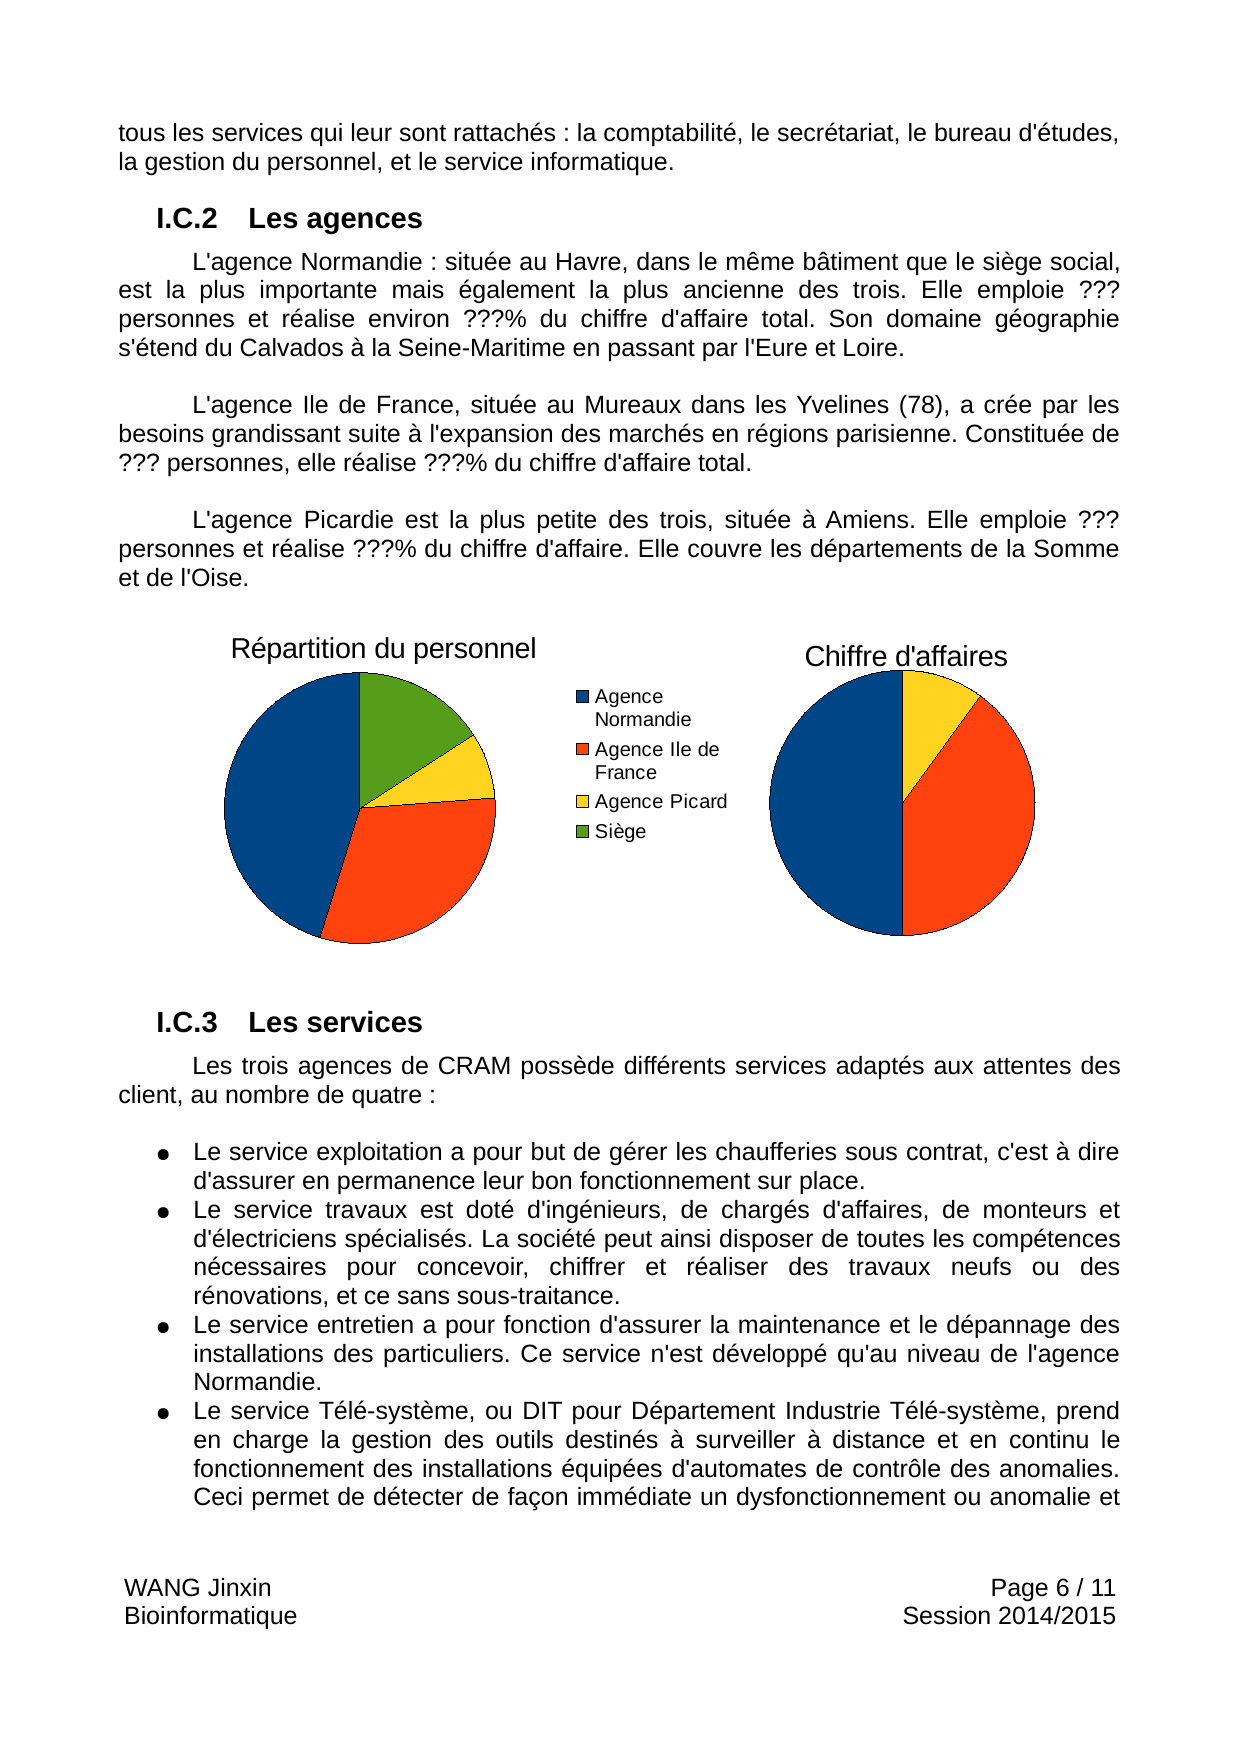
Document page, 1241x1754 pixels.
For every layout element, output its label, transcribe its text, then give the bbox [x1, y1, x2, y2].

list Le service travaux est doté d'ingénieurs, de chargés d'affaires, de monteurs et d'électriciens spécialisés. La société peut ainsi disposer de toutes les compétences nécessaires pour concevoir, chiffrer et réaliser des travaux neufs ou des rénovations, et ce sans sous-traitance. [156, 1195, 1122, 1310]
subtitle Les services [118, 1005, 1122, 1038]
text L'agence Ile de France, située au Mureaux dans les Yvelines (78), a crée par les besoins grandissant suite à l'expansion des marchés en régions parisienne. Constituée de ??? personnes, elle réalise ???% du chiffre d'affaire total. [118, 390, 1122, 477]
list Le service exploitation a pour but de gérer les chaufferies sous contrat, c'est à dire d'assurer en permanence leur bon fonctionnement sur place. [156, 1137, 1122, 1195]
list Le service entretien a pour fonction d'assurer la maintenance et le dépannage des installations des particuliers. Ce service n'est développé qu'au niveau de l'agence Normandie. [156, 1310, 1122, 1396]
text Les trois agences de CRAM possède différents services adaptés aux attentes des client, au nombre de quatre : [118, 1051, 1122, 1108]
text tous les services qui leur sont rattachés : la comptabilité, le secrétariat, le bureau d'études, la gestion du personnel, et le service informatique. [118, 118, 1122, 176]
list Le service Télé-système, ou DIT pour Département Industrie Télé-système, prend en charge la gestion des outils destinés à surveiller à distance et en continu le fonctionnement des installations équipées d'automates de contrôle des anomalies. Ceci permet de détecter de façon immédiate un dysfonctionnement ou anomalie et [156, 1396, 1122, 1511]
subtitle Les agences [118, 201, 1122, 234]
text L'agence Picardie est la plus petite des trois, située à Amiens. Elle emploie ??? personnes et réalise ???% du chiffre d'affaire. Elle couvre les départements de la Somme et de l'Oise. [118, 505, 1122, 592]
text L'agence Normandie : située au Havre, dans le même bâtiment que le siège social, est la plus importante mais également la plus ancienne des trois. Elle emploie ??? personnes et réalise environ ???% du chiffre d'affaire total. Son domaine géographie s'étend du Calvados à la Seine-Maritime en passant par l'Eure et Loire. [118, 247, 1122, 362]
